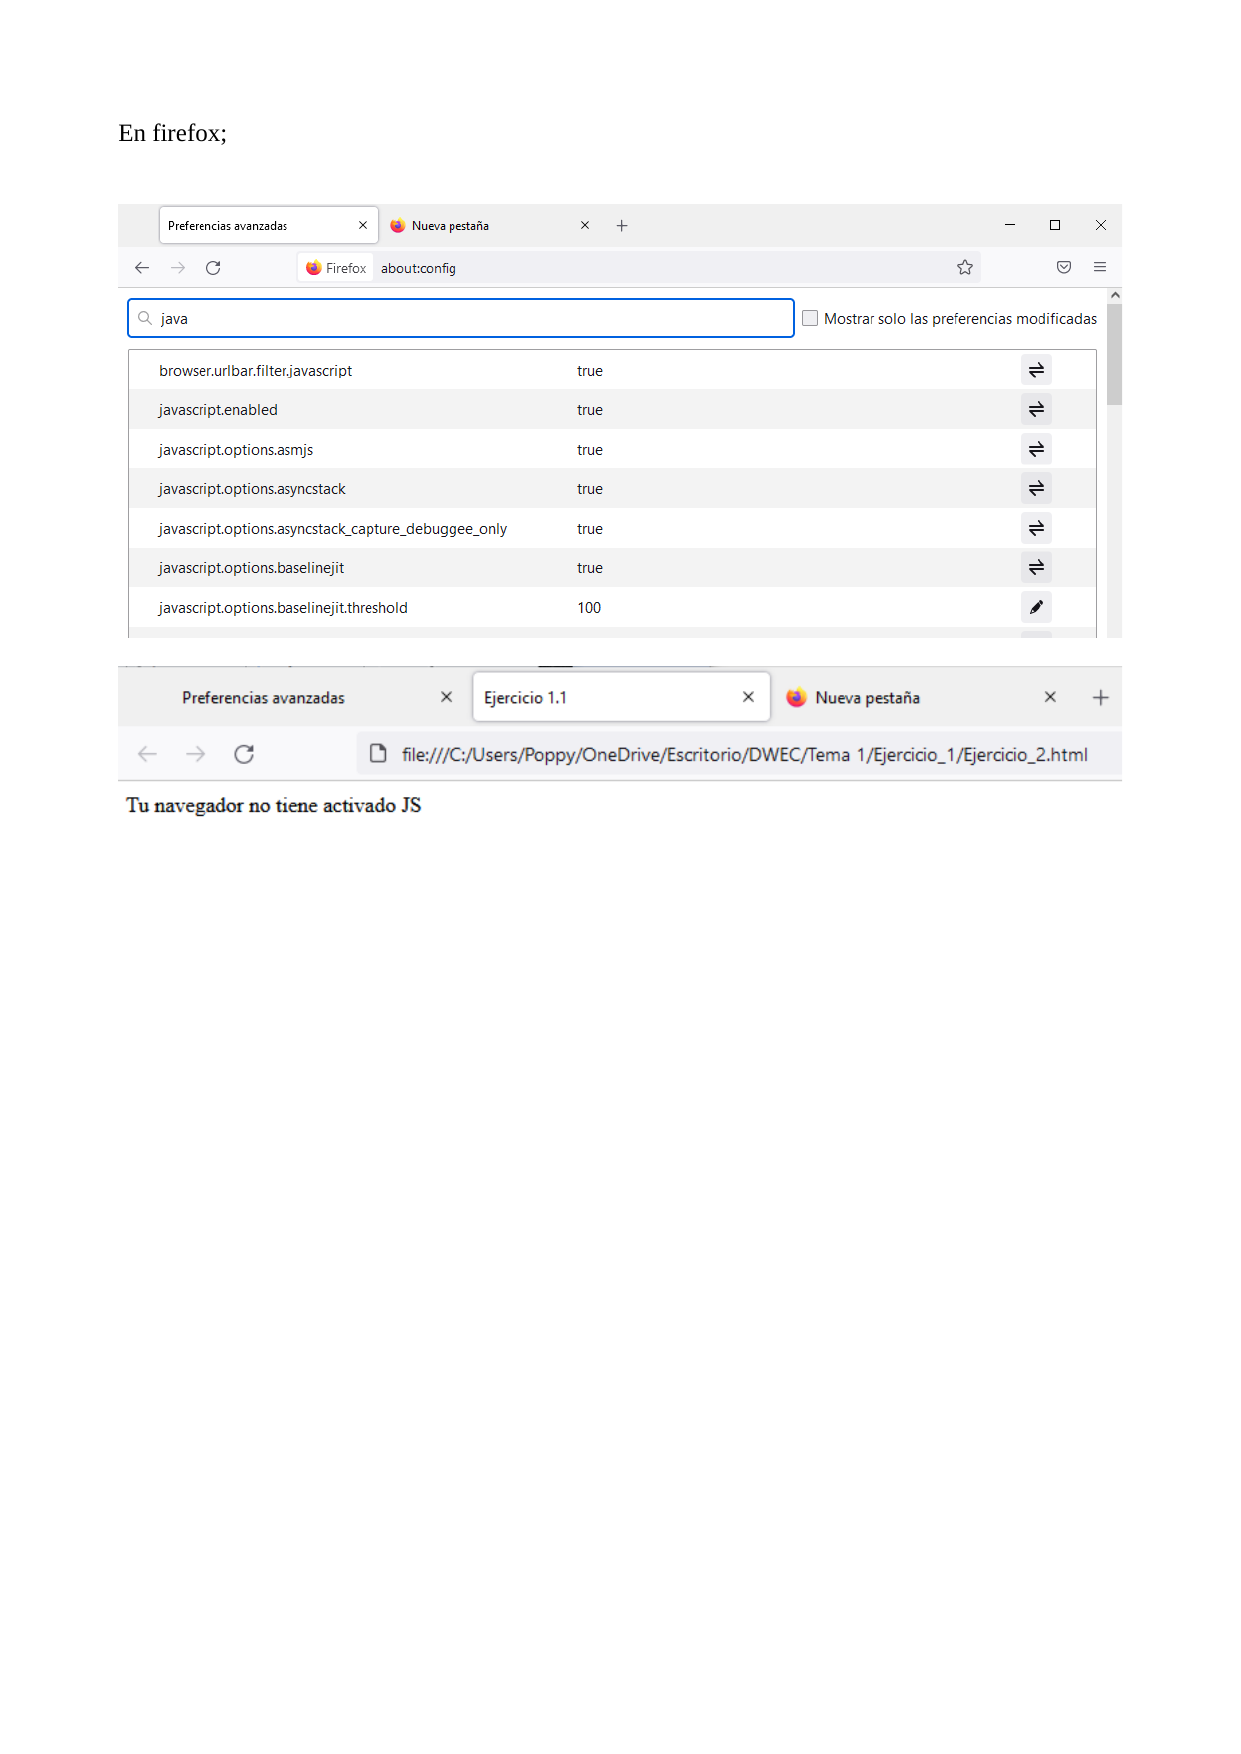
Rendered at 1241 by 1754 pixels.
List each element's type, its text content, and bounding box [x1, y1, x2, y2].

picture [118, 666, 1123, 1110]
text En firefox; [118, 118, 1122, 147]
picture [118, 204, 1123, 638]
